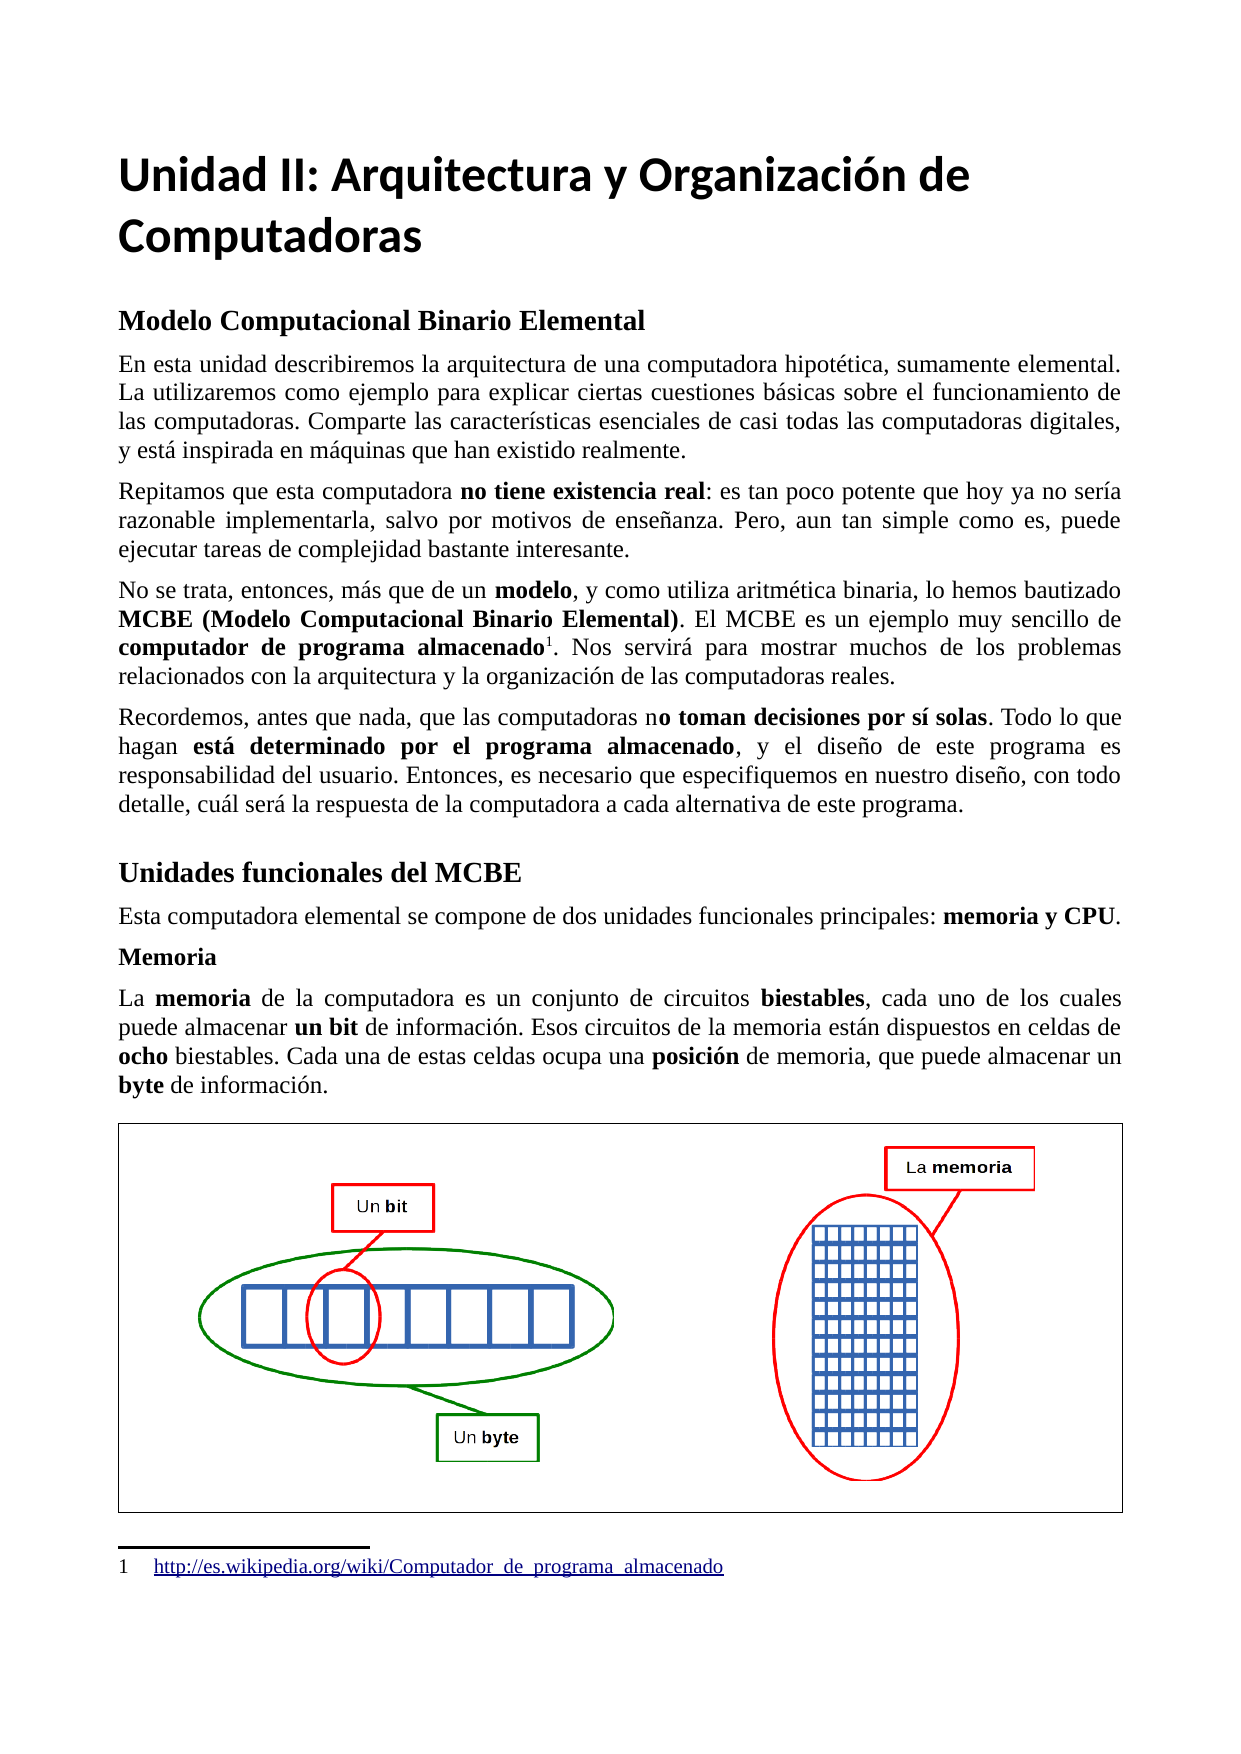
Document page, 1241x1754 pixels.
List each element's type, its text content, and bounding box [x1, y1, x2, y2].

text Esta computadora elemental se compone de dos unidades funcionales principales: memoria y CPU. [118, 901, 1122, 930]
subtitle Unidad II: Arquitectura y Organización de Computadoras [118, 143, 1122, 265]
text http://es.wikipedia.org/wiki/Computador_de_programa_almacenado [118, 1553, 1122, 1578]
text Repitamos que esta computadora no tiene existencia real: es tan poco potente que hoy ya no sería razonable implementarla, salvo por motivos de enseñanza. Pero, aun tan simple como es, puede ejecutar tareas de complejidad bastante interesante. [118, 476, 1122, 562]
text No se trata, entonces, más que de un modelo, y como utiliza aritmética binaria, lo hemos bautizado MCBE (Modelo Computacional Binario Elemental). El MCBE es un ejemplo muy sencillo de computador de programa almacenado. Nos servirá para mostrar muchos de los problemas relacionados con la arquitectura y la organización de las computadoras reales. [118, 575, 1122, 690]
text Memoria [118, 942, 1122, 971]
text Recordemos, antes que nada, que las computadoras no toman decisiones por sí solas. Todo lo que hagan está determinado por el programa almacenado, y el diseño de este programa es responsabilidad del usuario. Entonces, es necesario que especifiquemos en nuestro diseño, con todo detalle, cuál será la respuesta de la computadora a cada alternativa de este programa. [118, 702, 1122, 817]
picture [196, 1181, 614, 1462]
text [119, 1124, 1122, 1512]
text En esta unidad describiremos la arquitectura de una computadora hipotética, sumamente elemental. La utilizaremos como ejemplo para explicar ciertas cuestiones básicas sobre el funcionamiento de las computadoras. Comparte las características esenciales de casi todas las computadoras digitales, y está inspirada en máquinas que han existido realmente. [118, 349, 1122, 464]
picture [770, 1144, 1035, 1481]
subtitle Modelo Computacional Binario Elemental [118, 303, 1122, 336]
text La memoria de la computadora es un conjunto de circuitos biestables, cada uno de los cuales puede almacenar un bit de información. Esos circuitos de la memoria están dispuestos en celdas de ocho biestables. Cada una de estas celdas ocupa una posición de memoria, que puede almacenar un byte de información. [118, 983, 1122, 1098]
subtitle Unidades funcionales del MCBE [118, 855, 1122, 888]
